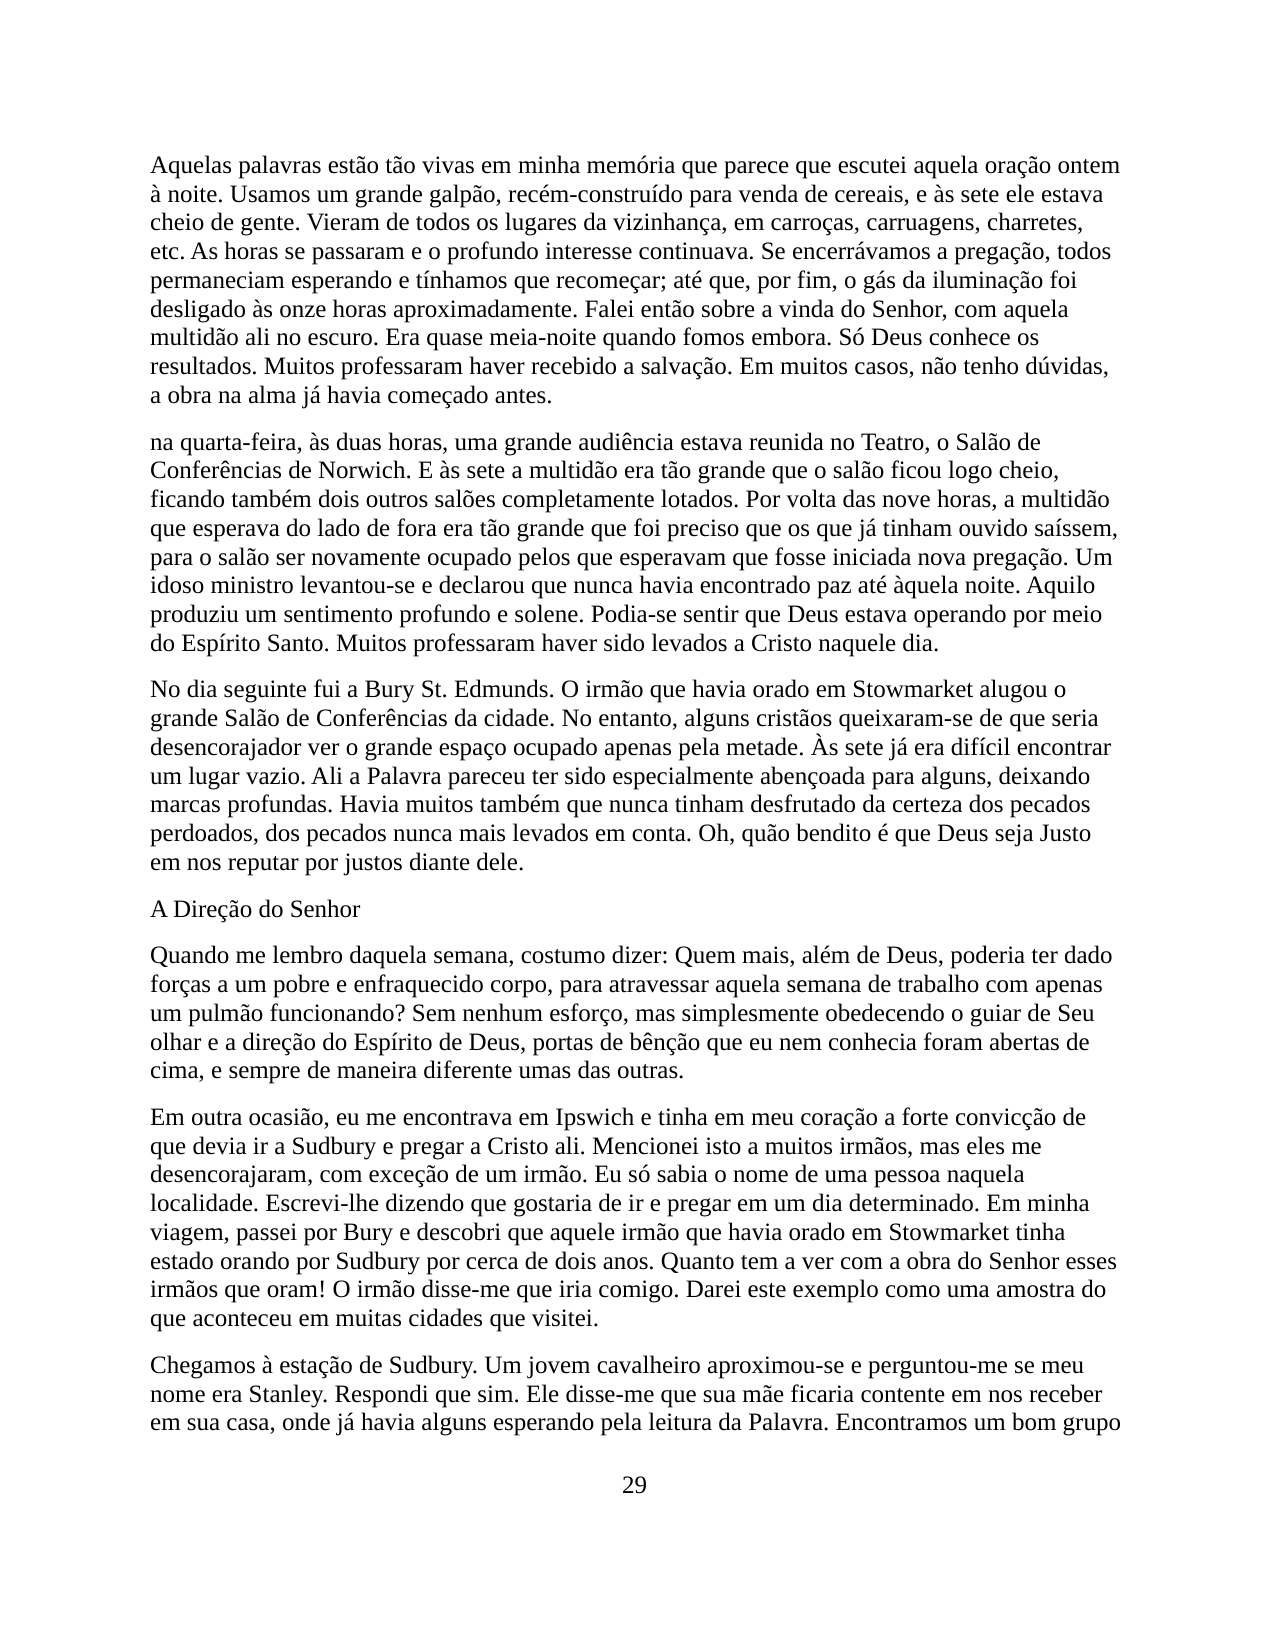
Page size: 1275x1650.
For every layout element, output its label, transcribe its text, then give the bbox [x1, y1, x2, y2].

text Em outra ocasião, eu me encontrava em Ipswich e tinha em meu coração a forte convicção de que devia ir a Sudbury e pregar a Cristo ali. Mencionei isto a muitos irmãos, mas eles me desencorajaram, com exceção de um irmão. Eu só sabia o nome de uma pessoa naquela localidade. Escrevi-lhe dizendo que gostaria de ir e pregar em um dia determinado. Em minha viagem, passei por Bury e descobri que aquele irmão que havia orado em Stowmarket tinha estado orando por Sudbury por cerca de dois anos. Quanto tem a ver com a obra do Senhor esses irmãos que oram! O irmão disse-me que iria comigo. Darei este exemplo como uma amostra do que aconteceu em muitas cidades que visitei. [150, 1102, 1125, 1332]
text No dia seguinte fui a Bury St. Edmunds. O irmão que havia orado em Stowmarket alugou o grande Salão de Conferências da cidade. No entanto, alguns cristãos queixaram-se de que seria desencorajador ver o grande espaço ocupado apenas pela metade. Às sete já era difícil encontrar um lugar vazio. Ali a Palavra pareceu ter sido especialmente abençoada para alguns, deixando marcas profundas. Havia muitos também que nunca tinham desfrutado da certeza dos pecados perdoados, dos pecados nunca mais levados em conta. Oh, quão bendito é que Deus seja Justo em nos reputar por justos diante dele. [150, 674, 1125, 876]
text Aquelas palavras estão tão vivas em minha memória que parece que escutei aquela oração ontem à noite. Usamos um grande galpão, recém-construído para venda de cereais, e às sete ele estava cheio de gente. Vieram de todos os lugares da vizinhança, em carroças, carruagens, charretes, etc. As horas se passaram e o profundo interesse continuava. Se encerrávamos a pregação, todos permaneciam esperando e tínhamos que recomeçar; até que, por fim, o gás da iluminação foi desligado às onze horas aproximadamente. Falei então sobre a vinda do Senhor, com aquela multidão ali no escuro. Era quase meia-noite quando fomos embora. Só Deus conhece os resultados. Muitos professaram haver recebido a salvação. Em muitos casos, não tenho dúvidas, a obra na alma já havia começado antes. [150, 150, 1125, 409]
text Quando me lembro daquela semana, costumo dizer: Quem mais, além de Deus, poderia ter dado forças a um pobre e enfraquecido corpo, para atravessar aquela semana de trabalho com apenas um pulmão funcionando? Sem nenhum esforço, mas simplesmente obedecendo o guiar de Seu olhar e a direção do Espírito de Deus, portas de bênção que eu nem conhecia foram abertas de cima, e sempre de maneira diferente umas das outras. [150, 940, 1125, 1084]
text na quarta-feira, às duas horas, uma grande audiência estava reunida no Teatro, o Salão de Conferências de Norwich. E às sete a multidão era tão grande que o salão ficou logo cheio, ficando também dois outros salões completamente lotados. Por volta das nove horas, a multidão que esperava do lado de fora era tão grande que foi preciso que os que já tinham ouvido saíssem, para o salão ser novamente ocupado pelos que esperavam que fosse iniciada nova pregação. Um idoso ministro levantou-se e declarou que nunca havia encontrado paz até àquela noite. Aquilo produziu um sentimento profundo e solene. Podia-se sentir que Deus estava operando por meio do Espírito Santo. Muitos professaram haver sido levados a Cristo naquele dia. [150, 427, 1125, 657]
text A Direção do Senhor [150, 894, 1125, 922]
text Chegamos à estação de Sudbury. Um jovem cavalheiro aproximou-se e perguntou-me se meu nome era Stanley. Respondi que sim. Ele disse-me que sua mãe ficaria contente em nos receber em sua casa, onde já havia alguns esperando pela leitura da Palavra. Encontramos um bom grupo [150, 1350, 1125, 1436]
